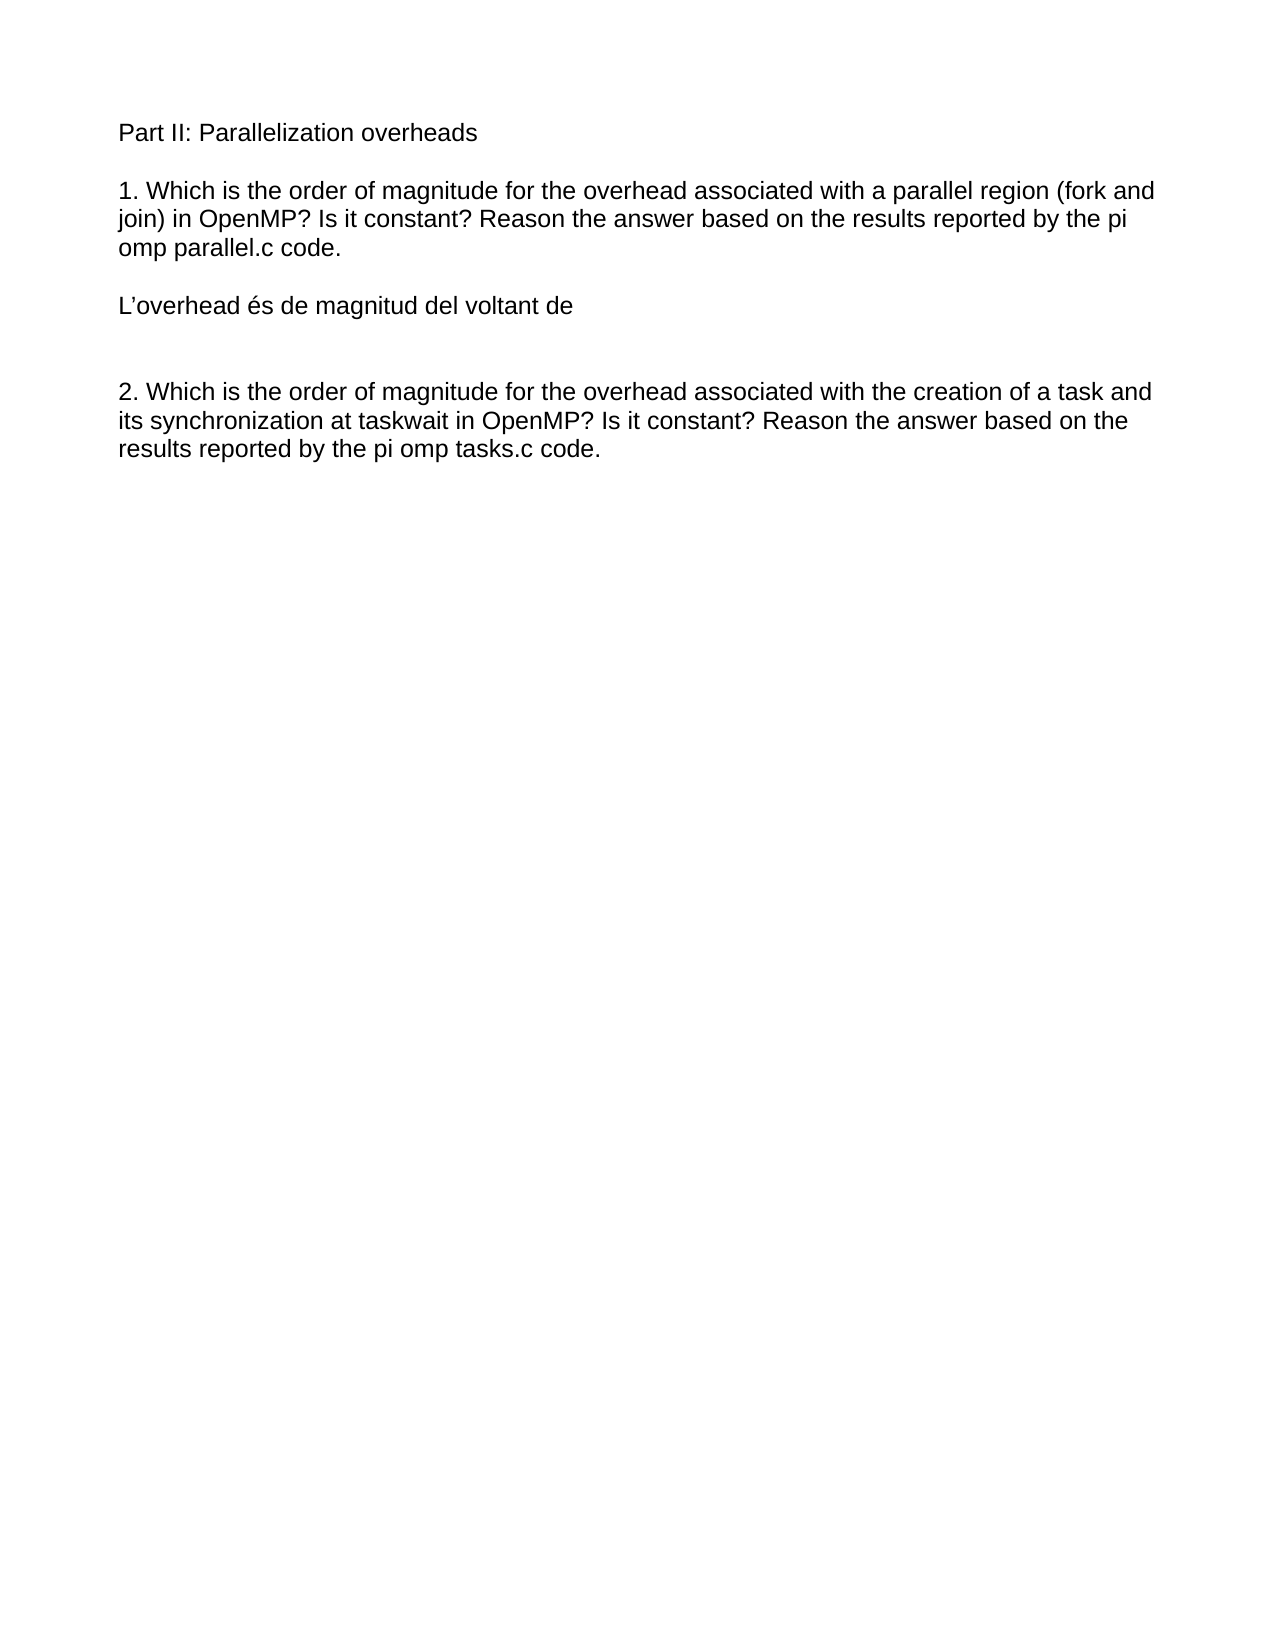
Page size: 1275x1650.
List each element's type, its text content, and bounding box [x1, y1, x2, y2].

text 2. Which is the order of magnitude for the overhead associated with the creation of a task and its synchronization at taskwait in OpenMP? Is it constant? Reason the answer based on the results reported by the pi omp tasks.c code. [118, 377, 1157, 463]
text L’overhead és de magnitud del voltant de [118, 291, 1157, 319]
text 1. Which is the order of magnitude for the overhead associated with a parallel region (fork and join) in OpenMP? Is it constant? Reason the answer based on the results reported by the pi omp parallel.c code. [118, 176, 1157, 262]
text Part II: Parallelization overheads [118, 118, 1157, 147]
